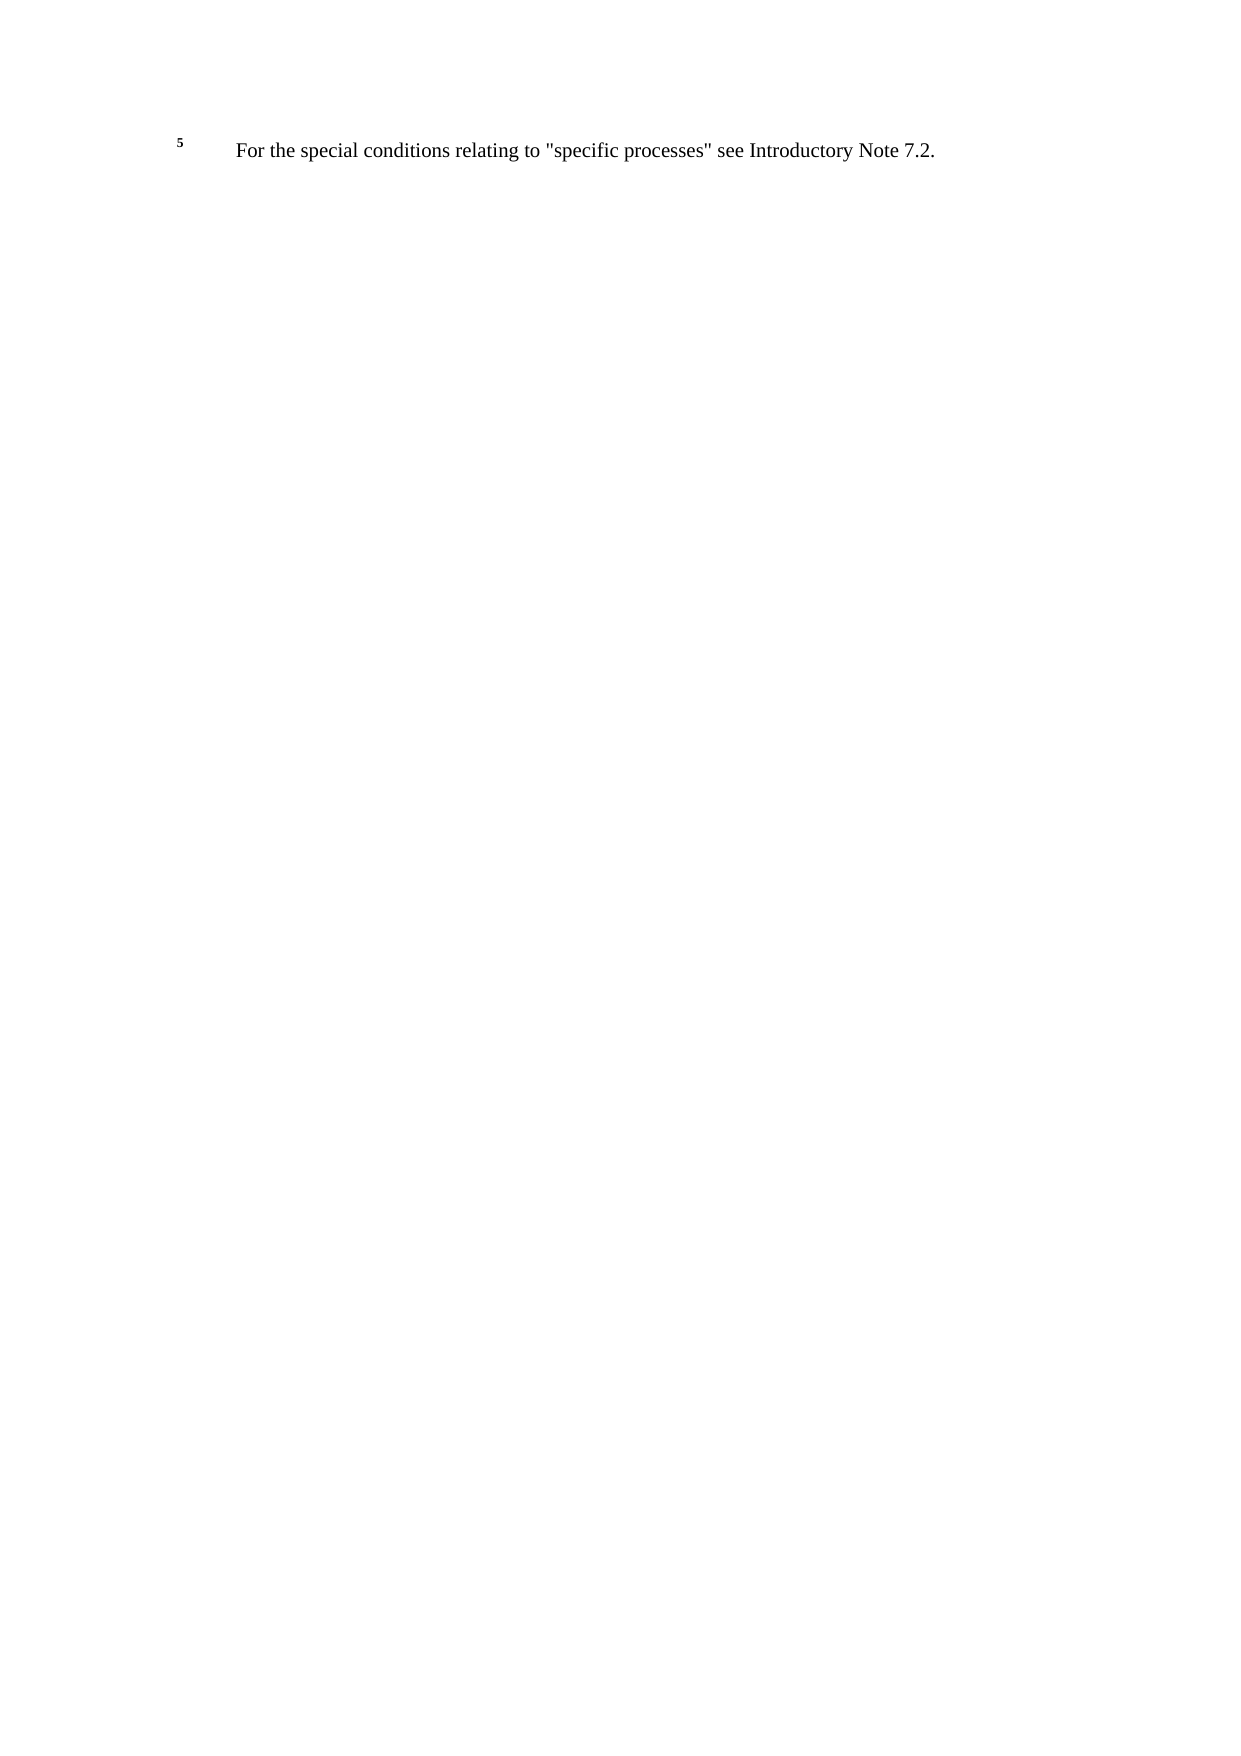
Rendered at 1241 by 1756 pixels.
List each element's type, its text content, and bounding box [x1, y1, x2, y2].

text 5 For the special conditions relating to "specific processes" see Introductory Note 7.2. [177, 139, 1134, 162]
